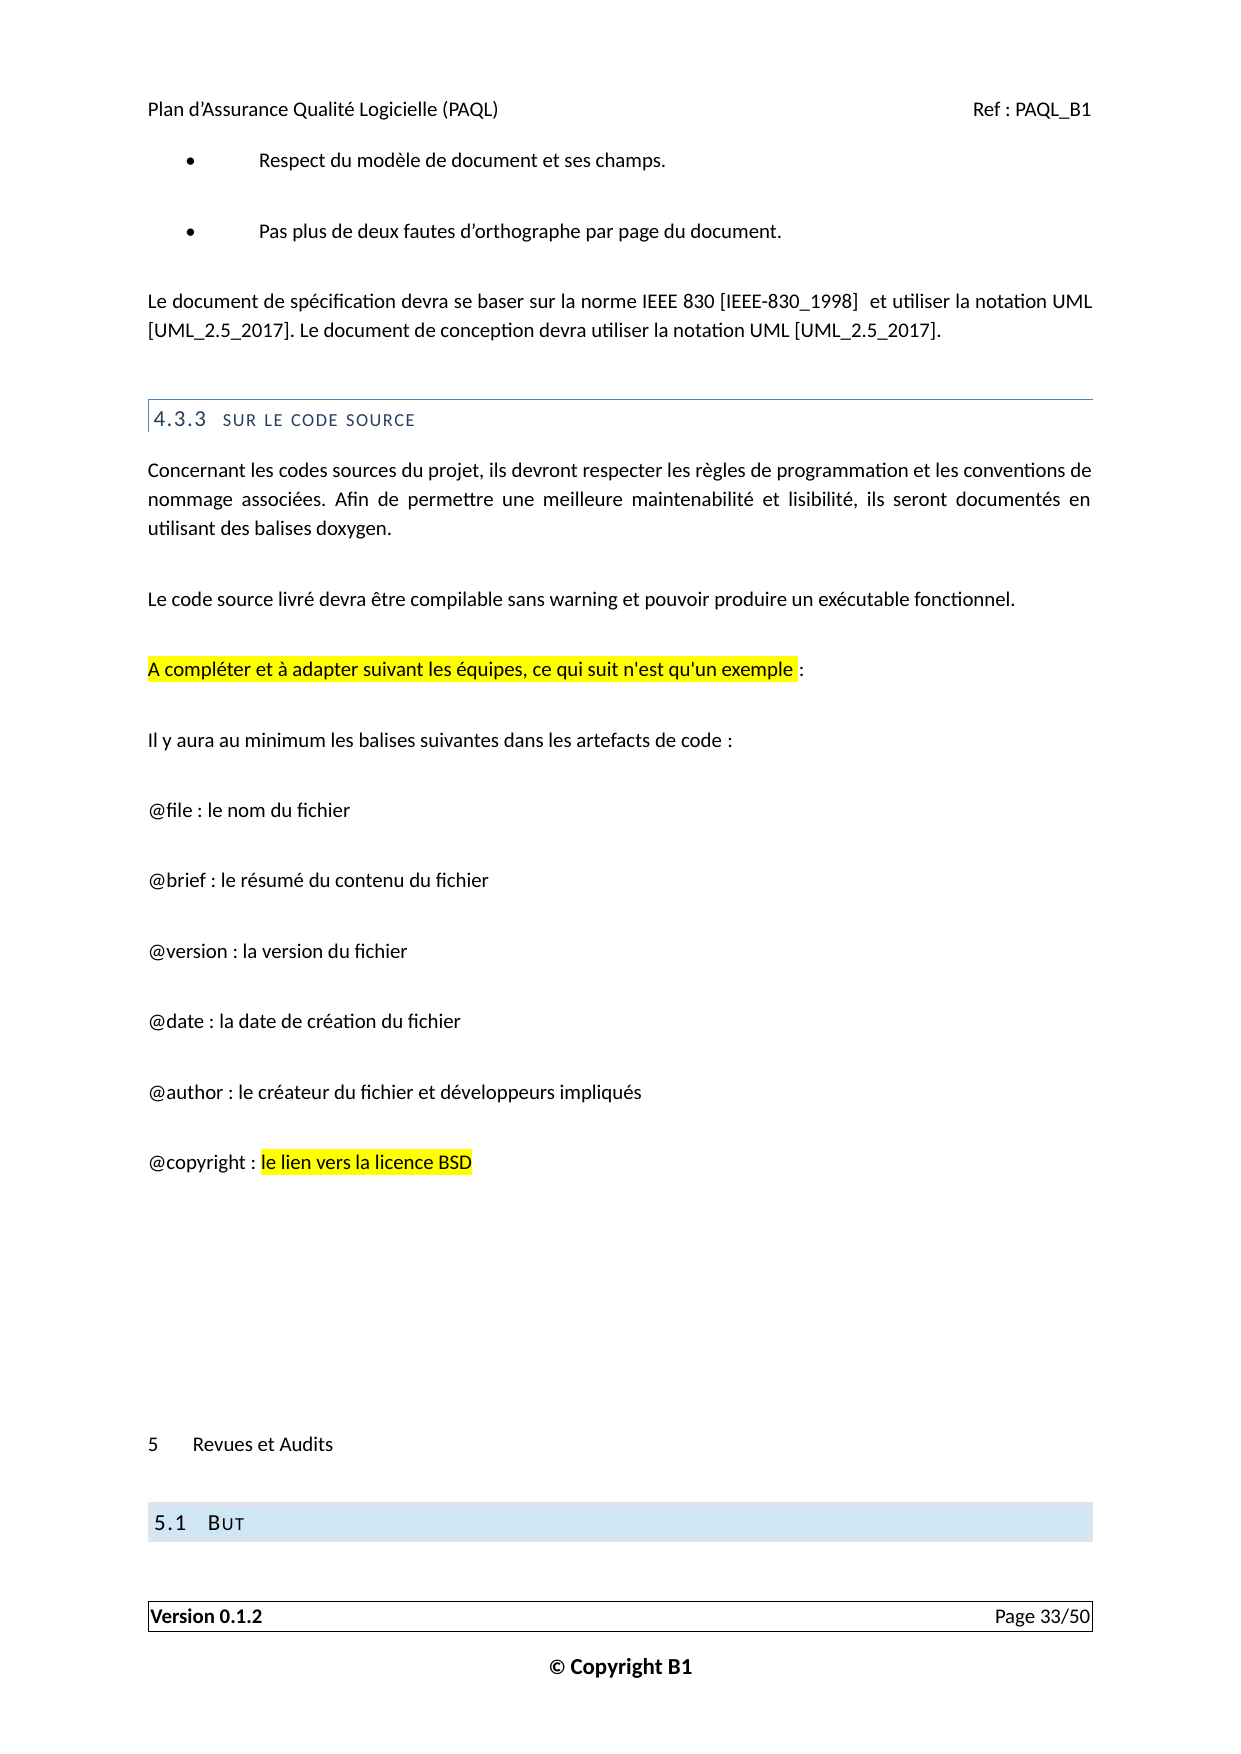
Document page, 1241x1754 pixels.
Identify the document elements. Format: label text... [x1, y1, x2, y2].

text @version : la version du fichier [148, 938, 1093, 963]
text @brief : le résumé du contenu du fichier [148, 868, 1093, 893]
list Revues et Audits [148, 1431, 1093, 1456]
text @file : le nom du fichier [148, 797, 1093, 823]
text Le document de spécification devra se baser sur la norme IEEE 830 [IEEE-830_1998] et utiliser la notation UML [UML_2.5_2017]. Le document de conception devra utiliser la notation UML [UML_2.5_2017]. [148, 288, 1093, 343]
text @copyright : le lien vers la licence BSD [148, 1149, 1093, 1175]
list Respect du modèle de document et ses champs. [185, 148, 1093, 173]
text Il y aura au minimum les balises suivantes dans les artefacts de code : [148, 727, 1093, 752]
list But [154, 1508, 1086, 1536]
text @author : le créateur du fichier et développeurs impliqués [148, 1079, 1093, 1104]
text @date : la date de création du fichier [148, 1008, 1093, 1034]
list sur le code source [149, 400, 1093, 432]
text Concernant les codes sources du projet, ils devront respecter les règles de programmation et les conventions de nommage associées. Afin de permettre une meilleure maintenabilité et lisibilité, ils seront documentés en utilisant des balises doxygen. [148, 457, 1093, 541]
text Le code source livré devra être compilable sans warning et pouvoir produire un exécutable fonctionnel. [148, 586, 1093, 611]
list Pas plus de deux fautes d’orthographe par page du document. [185, 218, 1093, 243]
text A compléter et à adapter suivant les équipes, ce qui suit n'est qu'un exemple : [148, 656, 1093, 682]
